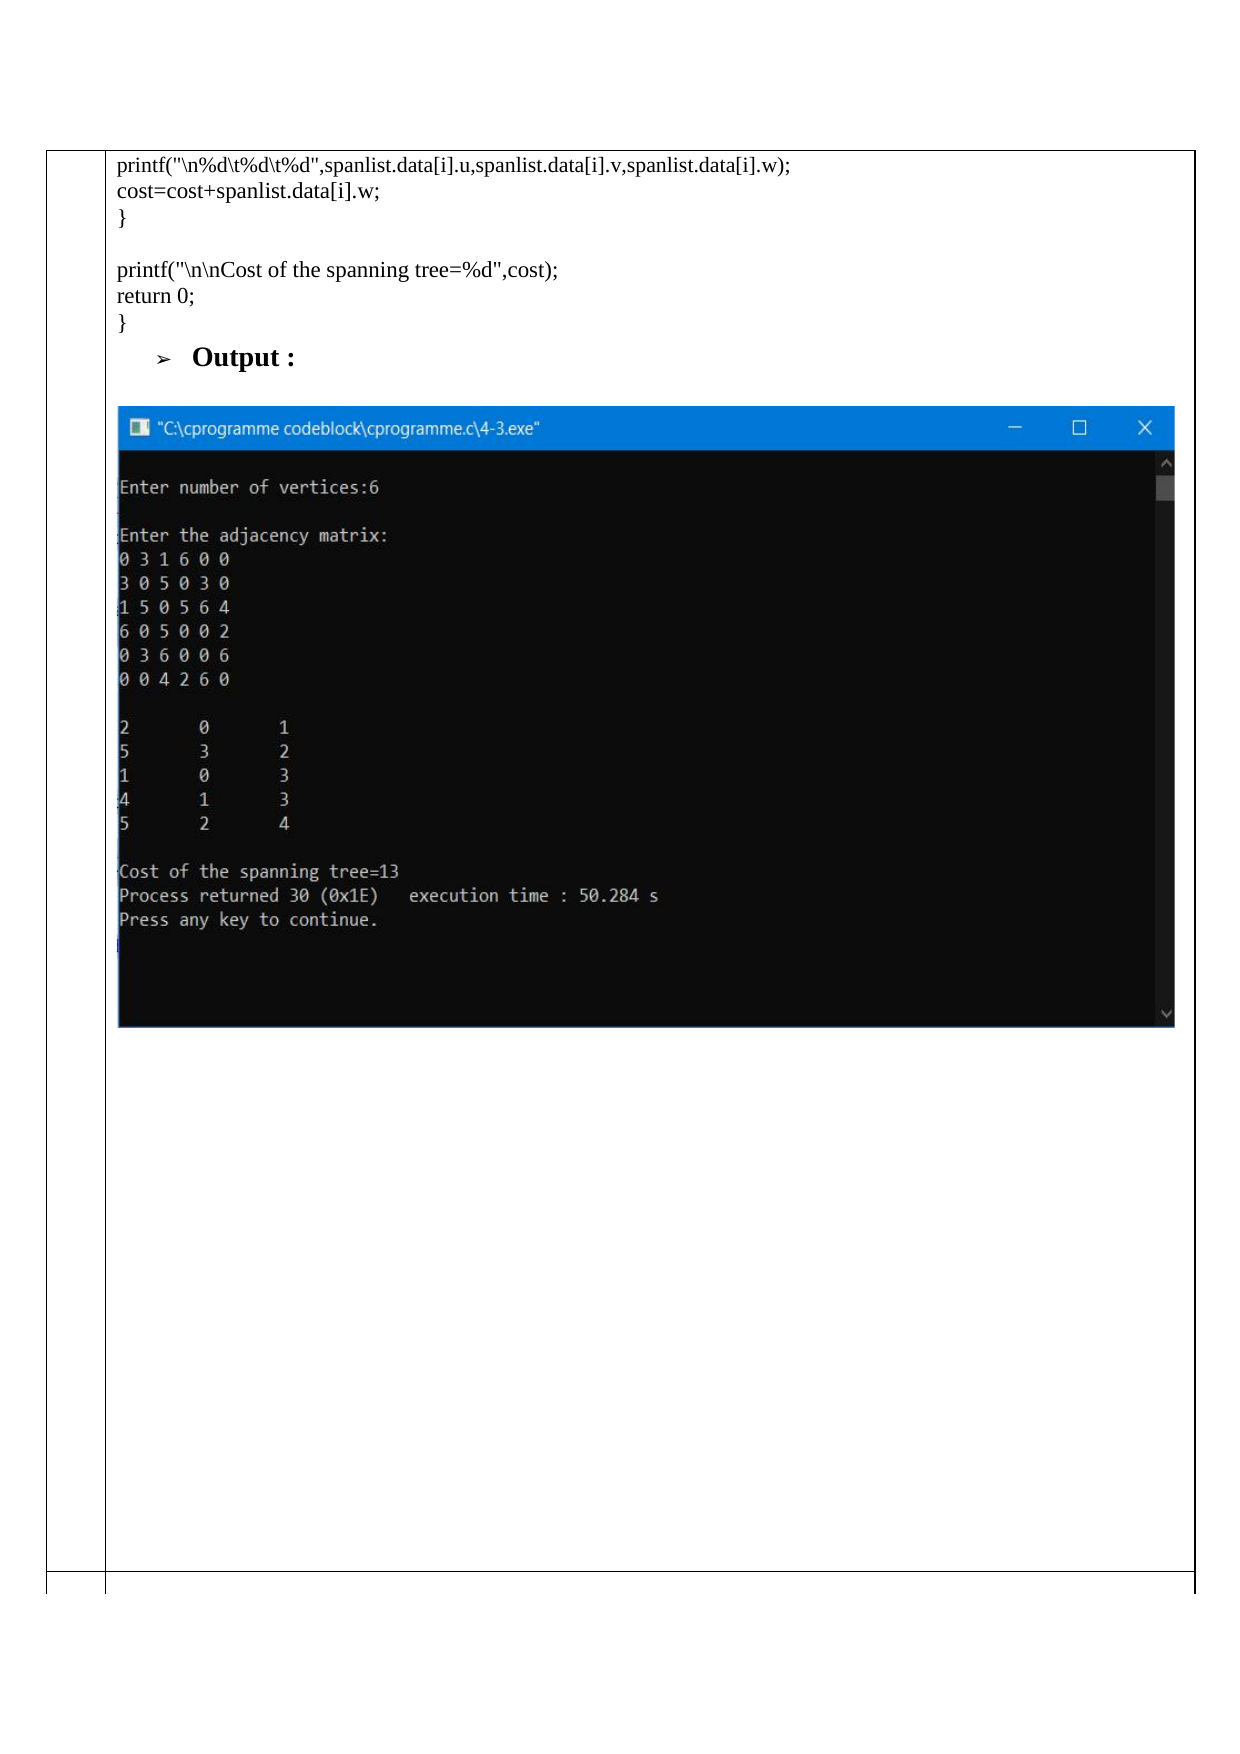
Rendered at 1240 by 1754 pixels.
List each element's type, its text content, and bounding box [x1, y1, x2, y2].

text } [117, 204, 1089, 230]
text printf("\n%d\t%d\t%d",spanlist.data[i].u,spanlist.data[i].v,spanlist.data[i].w); [117, 152, 1089, 177]
list Output : [154, 340, 1089, 372]
text cost=cost+spanlist.data[i].w; [117, 177, 1089, 204]
text } [117, 309, 1089, 335]
text return 0; [117, 283, 1089, 309]
text printf("\n\nCost of the spanning tree=%d",cost); [117, 256, 1089, 283]
